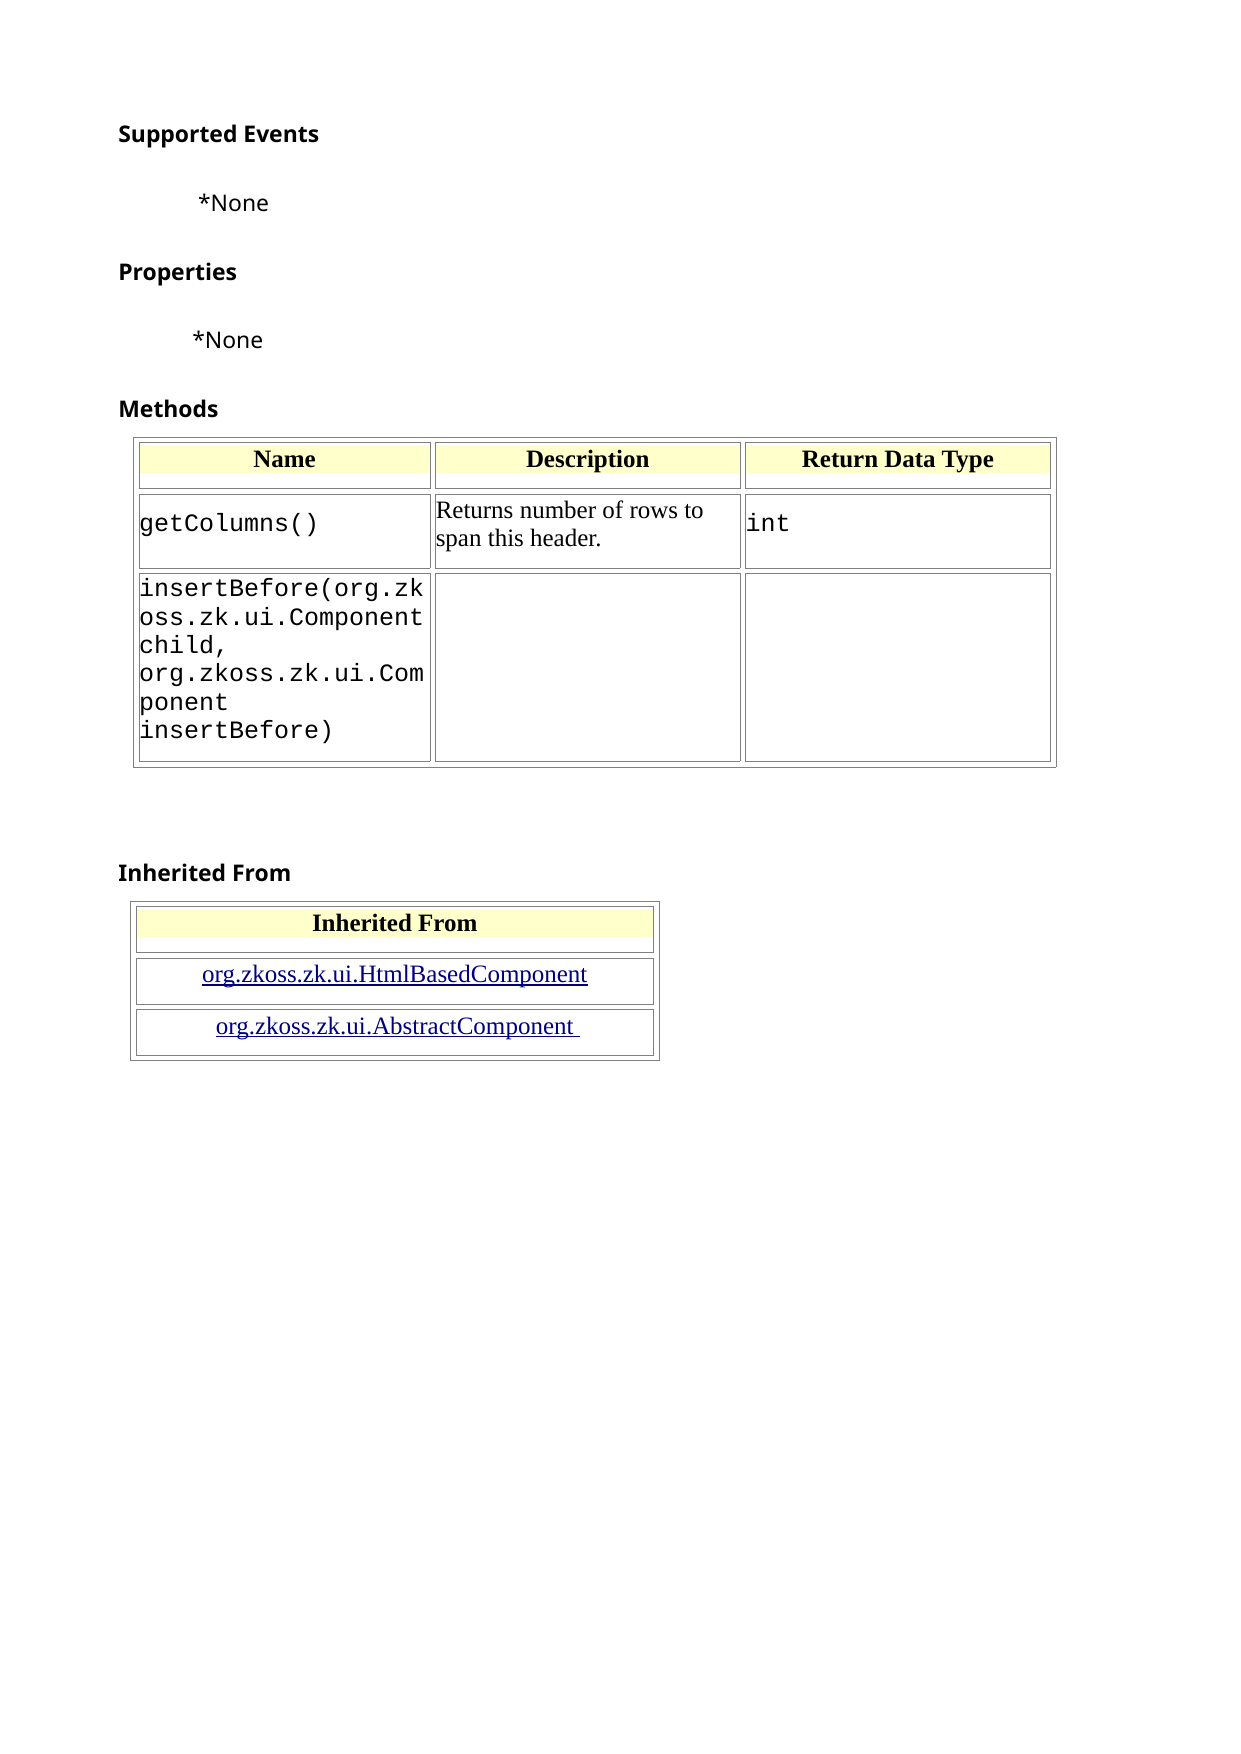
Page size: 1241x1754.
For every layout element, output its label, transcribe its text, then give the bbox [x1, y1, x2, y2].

table_cell getColumns() [136, 488, 433, 567]
subtitle Properties [118, 256, 1122, 287]
table_cell [746, 574, 1050, 761]
table_cell int [743, 488, 1053, 567]
table_header Description [433, 438, 742, 488]
subtitle Methods [118, 393, 1122, 424]
subtitle Supported Events [118, 118, 1122, 149]
table_cell Returns number of rows to span this header. [433, 488, 742, 567]
table_cell [743, 568, 1053, 761]
table_cell [436, 574, 740, 761]
table_cell org.zkoss.zk.ui.AbstractComponent [133, 1004, 656, 1055]
table_cell insertBefore(org.zkoss.zk.ui.Component child, org.zkoss.zk.ui.Component insertBefore) [136, 568, 433, 761]
text *None [118, 324, 1122, 356]
table_cell [433, 568, 742, 761]
table_cell org.zkoss.zk.ui.HtmlBasedComponent [133, 952, 656, 1003]
subtitle Inherited From [118, 857, 1122, 888]
text *None [118, 187, 1122, 218]
table_header Return Data Type [743, 438, 1053, 488]
table_header Inherited From [133, 902, 656, 952]
table_header Name [136, 438, 433, 488]
